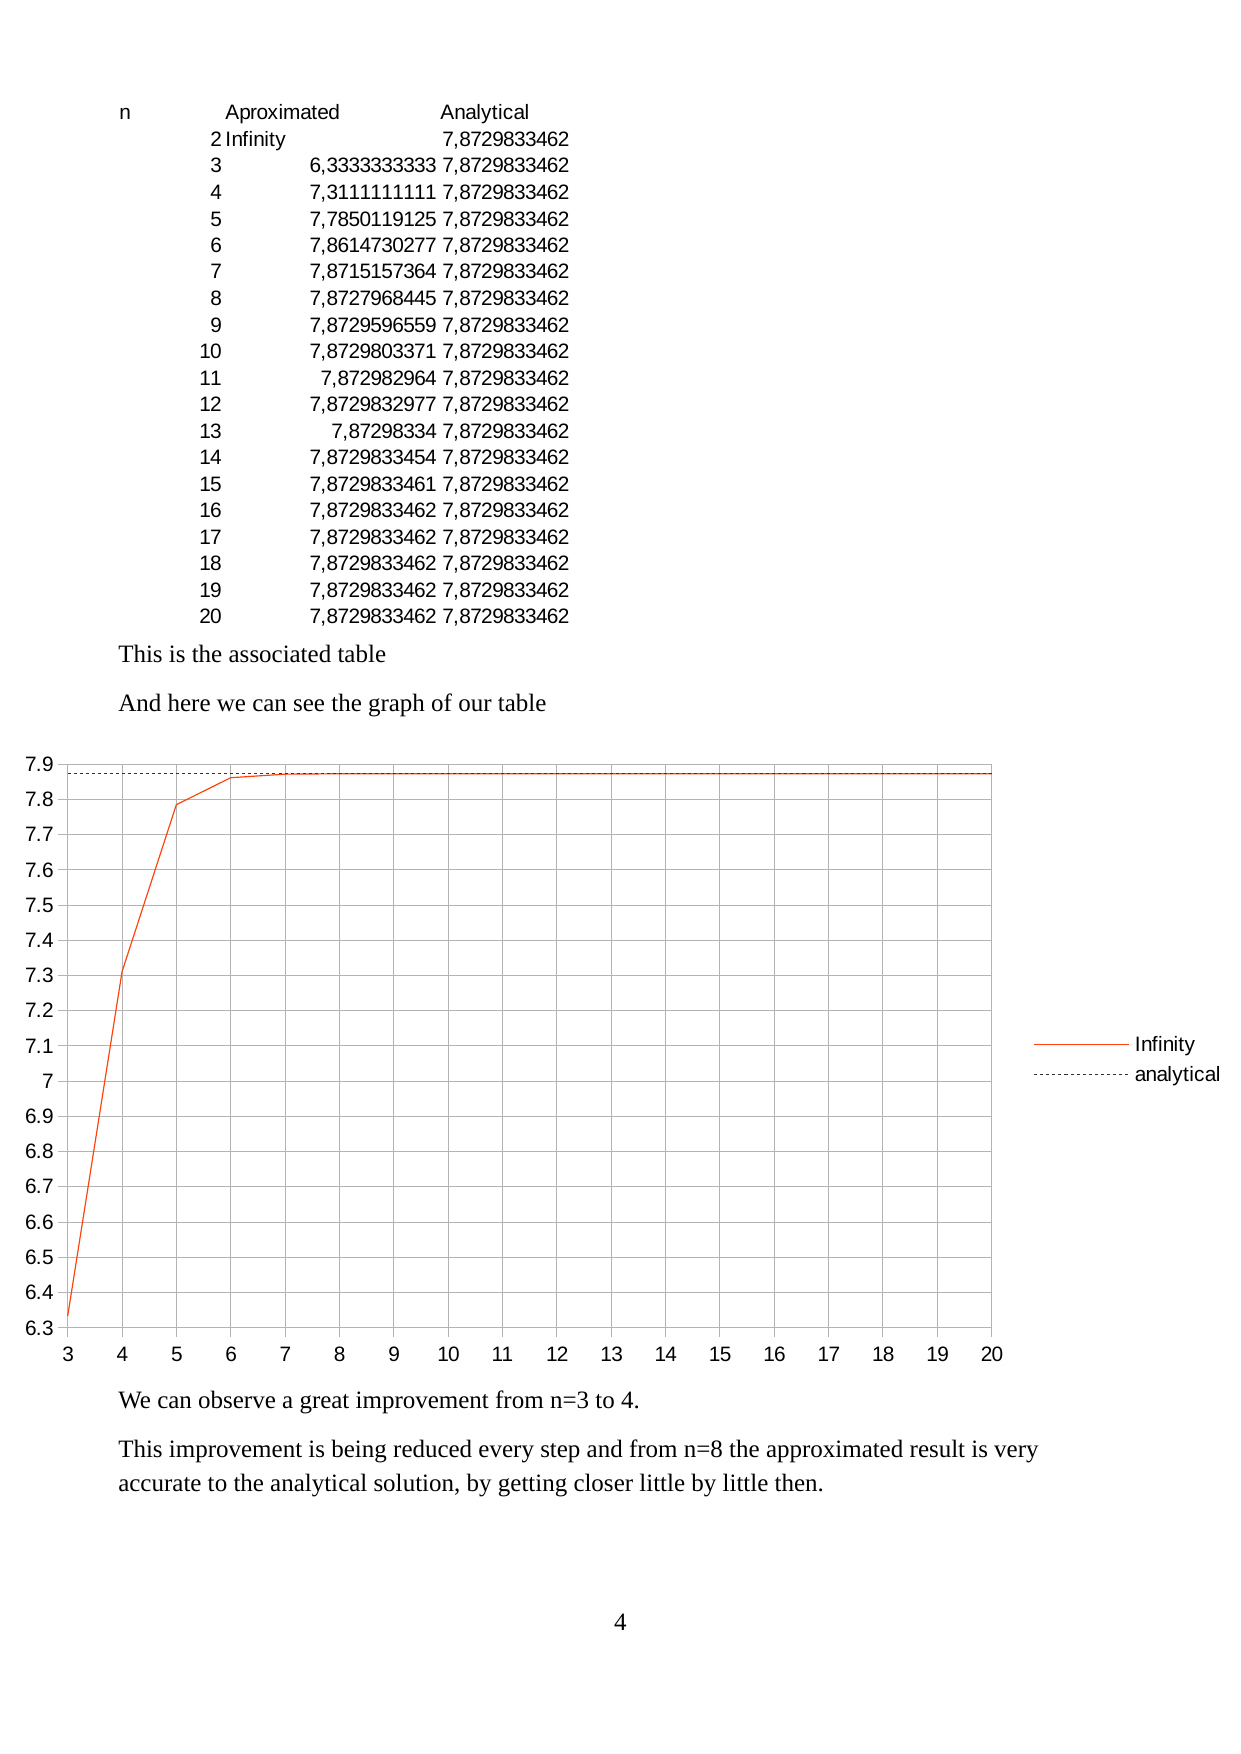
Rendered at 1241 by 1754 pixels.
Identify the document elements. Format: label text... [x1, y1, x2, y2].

text This improvement is being reduced every step and from n=8 the approximated result is very accurate to the analytical solution, by getting closer little by little then. [118, 1434, 1122, 1497]
text And here we can see the graph of our table [118, 688, 1122, 717]
text We can observe a great improvement from n=3 to 4. [118, 1379, 1122, 1413]
text This is the associated table [118, 118, 1122, 668]
